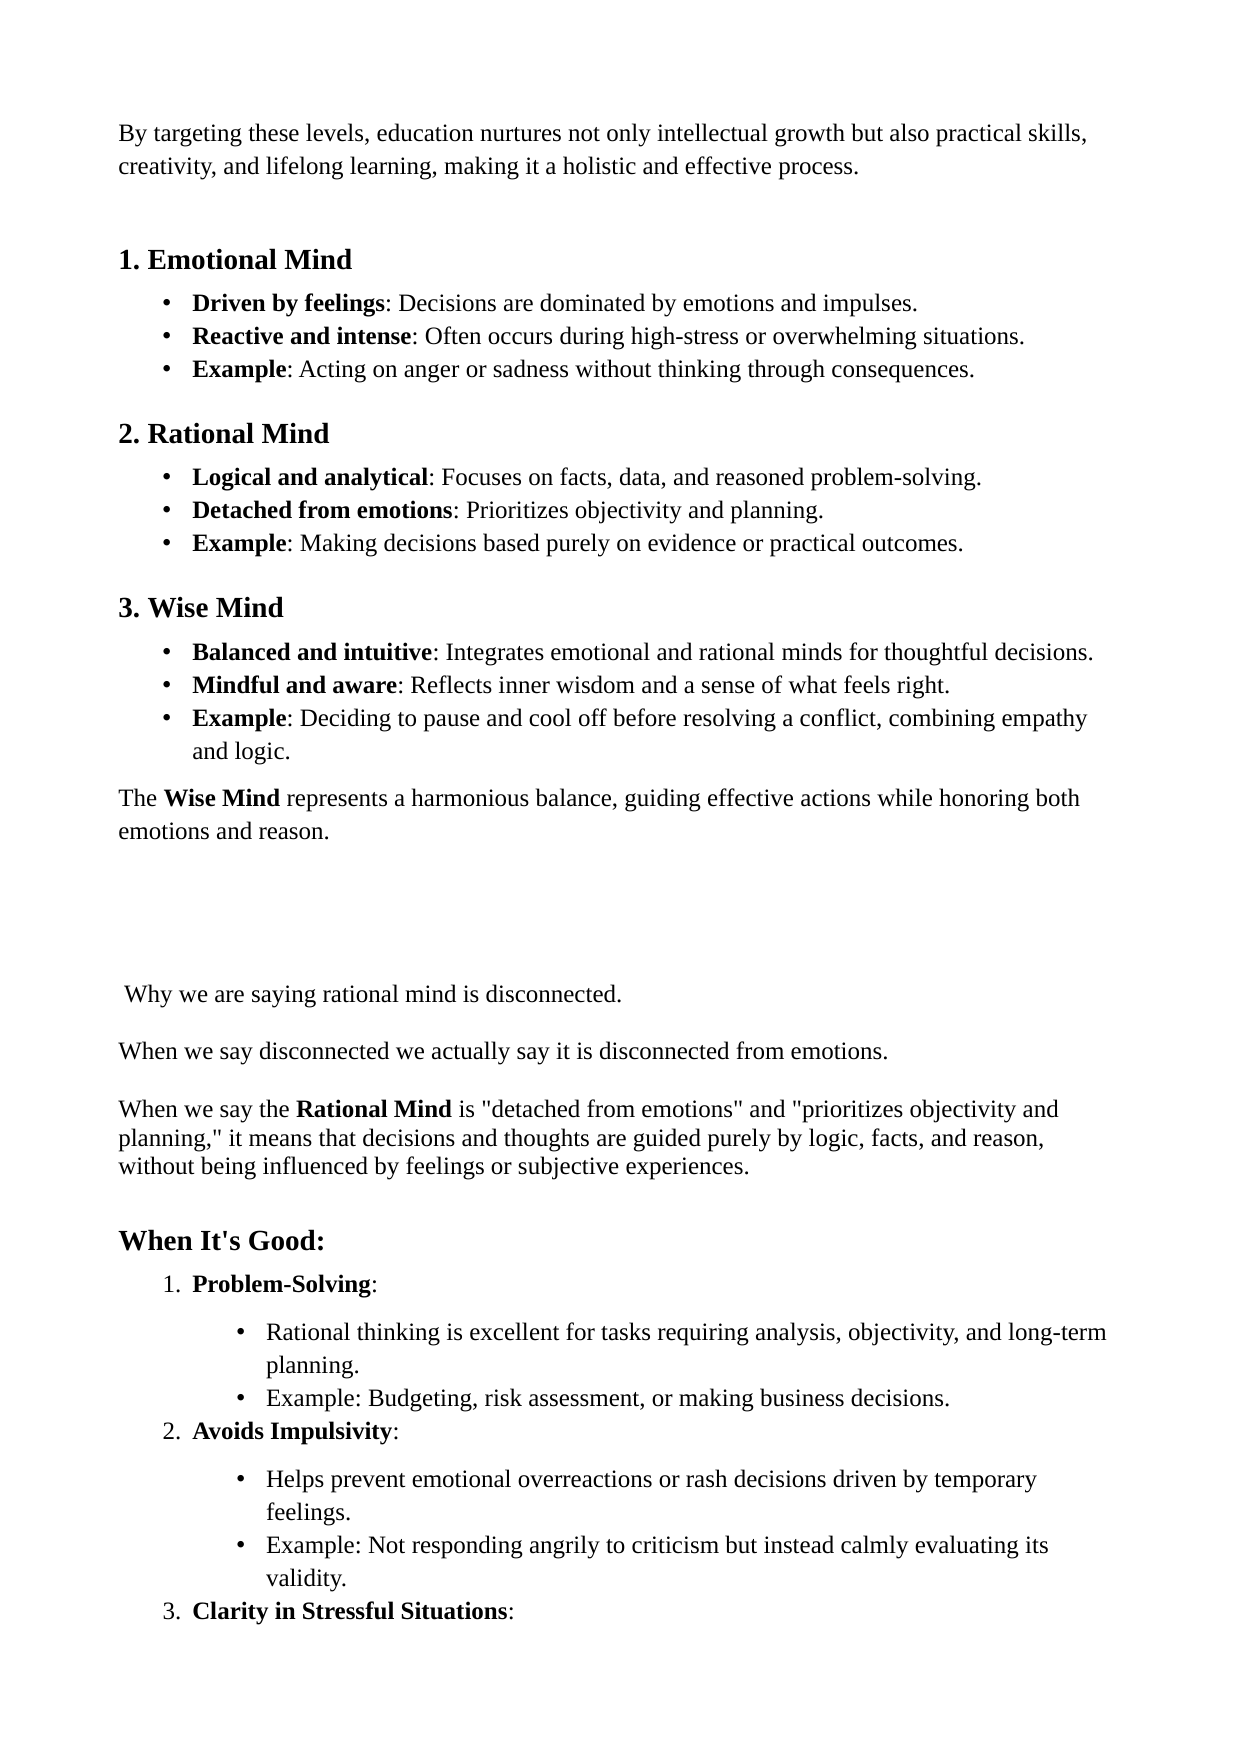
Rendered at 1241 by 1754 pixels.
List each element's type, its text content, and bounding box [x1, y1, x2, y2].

list Example: Not responding angrily to criticism but instead calmly evaluating its validity. [236, 1530, 1122, 1592]
subtitle 2. Rational Mind [118, 416, 1122, 450]
list Reactive and intense: Often occurs during high-stress or overwhelming situations. [162, 321, 1122, 350]
text Why we are saying rational mind is disconnected. [118, 979, 1122, 1008]
subtitle 1. Emotional Mind [118, 242, 1122, 276]
list Problem-Solving: [162, 1269, 1122, 1298]
list Example: Deciding to pause and cool off before resolving a conflict, combining empathy and logic. [162, 703, 1122, 764]
list Clarity in Stressful Situations: [162, 1596, 1122, 1625]
text When we say the Rational Mind is "detached from emotions" and "prioritizes objectivity and planning," it means that decisions and thoughts are guided purely by logic, facts, and reason, without being influenced by feelings or subjective experiences. [118, 1094, 1122, 1180]
list Example: Acting on anger or sadness without thinking through consequences. [162, 354, 1122, 383]
list Rational thinking is excellent for tasks requiring analysis, objectivity, and long-term planning. [236, 1317, 1122, 1379]
subtitle 3. Wise Mind [118, 591, 1122, 624]
list Detached from emotions: Prioritizes objectivity and planning. [162, 495, 1122, 524]
text When we say disconnected we actually say it is disconnected from emotions. [118, 1036, 1122, 1065]
text By targeting these levels, education nurtures not only intellectual growth but also practical skills, creativity, and lifelong learning, making it a holistic and effective process. [118, 118, 1122, 180]
list Logical and analytical: Focuses on facts, data, and reasoned problem-solving. [162, 462, 1122, 491]
text The Wise Mind represents a harmonious balance, guiding effective actions while honoring both emotions and reason. [118, 783, 1122, 845]
subtitle When It's Good: [118, 1223, 1122, 1257]
list Example: Making decisions based purely on evidence or practical outcomes. [162, 528, 1122, 557]
list Example: Budgeting, risk assessment, or making business decisions. [236, 1383, 1122, 1412]
list Avoids Impulsivity: [162, 1416, 1122, 1445]
list Mindful and aware: Reflects inner wisdom and a sense of what feels right. [162, 670, 1122, 698]
list Balanced and intuitive: Integrates emotional and rational minds for thoughtful decisions. [162, 637, 1122, 665]
list Driven by feelings: Decisions are dominated by emotions and impulses. [162, 288, 1122, 317]
list Helps prevent emotional overreactions or rash decisions driven by temporary feelings. [236, 1464, 1122, 1526]
